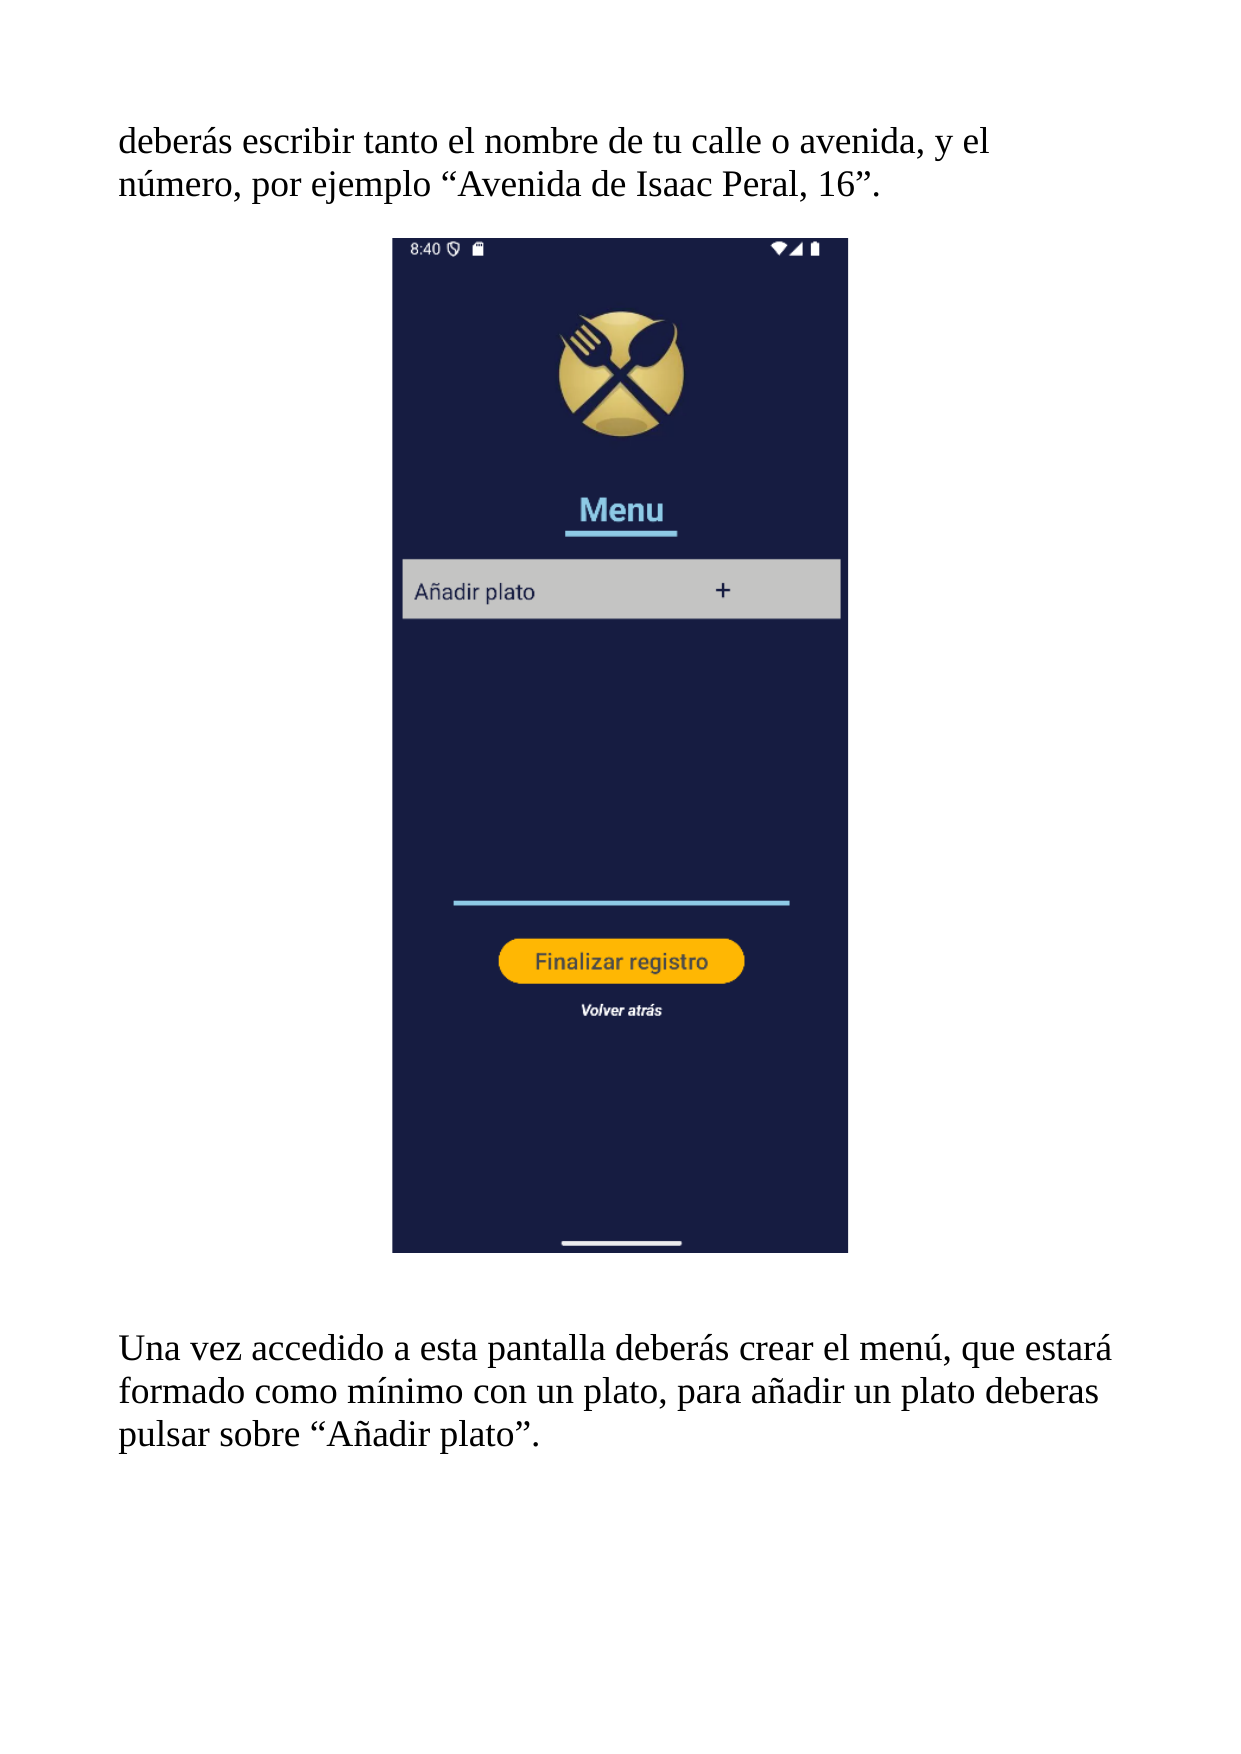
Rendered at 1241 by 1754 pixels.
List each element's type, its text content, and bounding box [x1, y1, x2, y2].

picture [392, 238, 849, 1253]
text Una vez accedido a esta pantalla deberás crear el menú, que estará formado como mínimo con un plato, para añadir un plato deberas pulsar sobre “Añadir plato”. [118, 1326, 1122, 1455]
text deberás escribir tanto el nombre de tu calle o avenida, y el número, por ejemplo “Avenida de Isaac Peral, 16”. [118, 118, 1122, 204]
